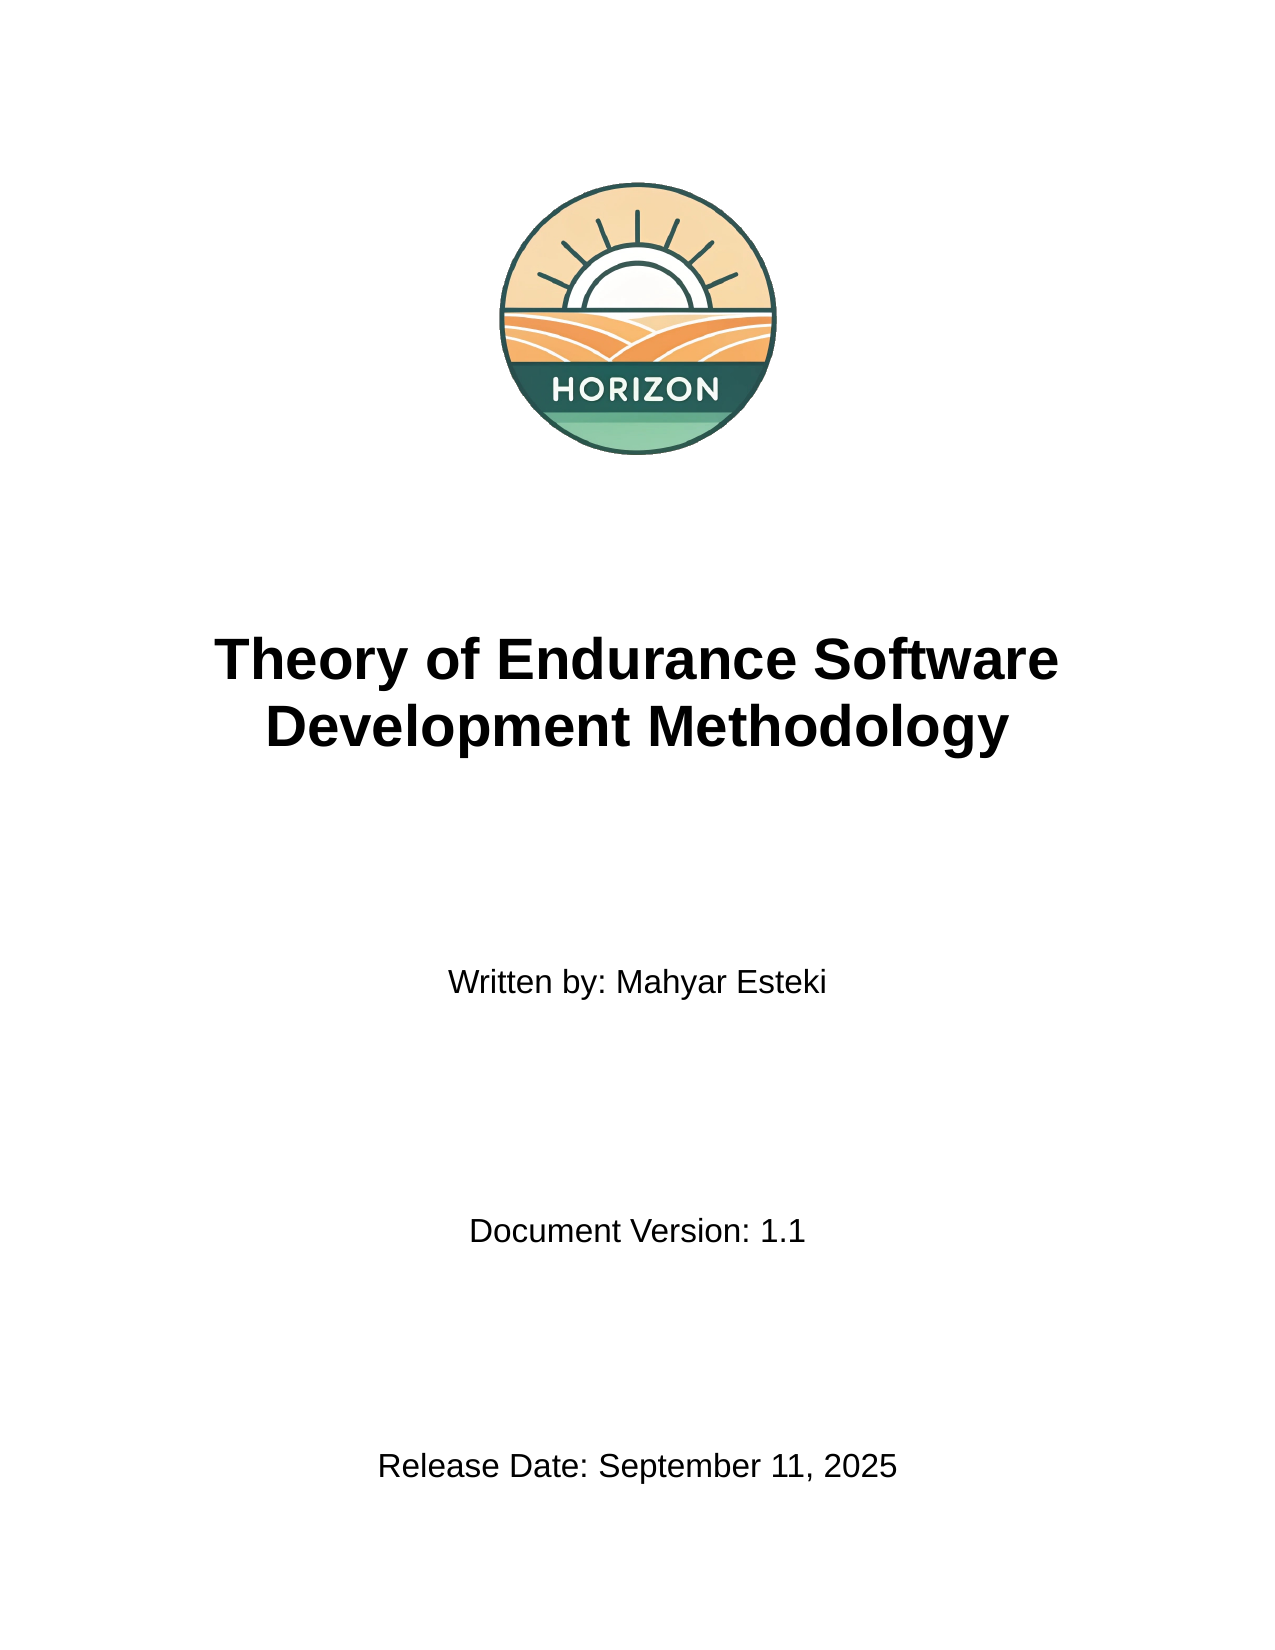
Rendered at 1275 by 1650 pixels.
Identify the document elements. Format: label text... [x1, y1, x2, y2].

picture [493, 176, 782, 459]
text Written by: Mahyar Esteki [118, 962, 1157, 1000]
title Theory of Endurance Software Development Methodology [118, 625, 1157, 759]
text Document Version: 1.1 [118, 1211, 1157, 1249]
text Release Date: September 11, 2025 [118, 1446, 1157, 1484]
